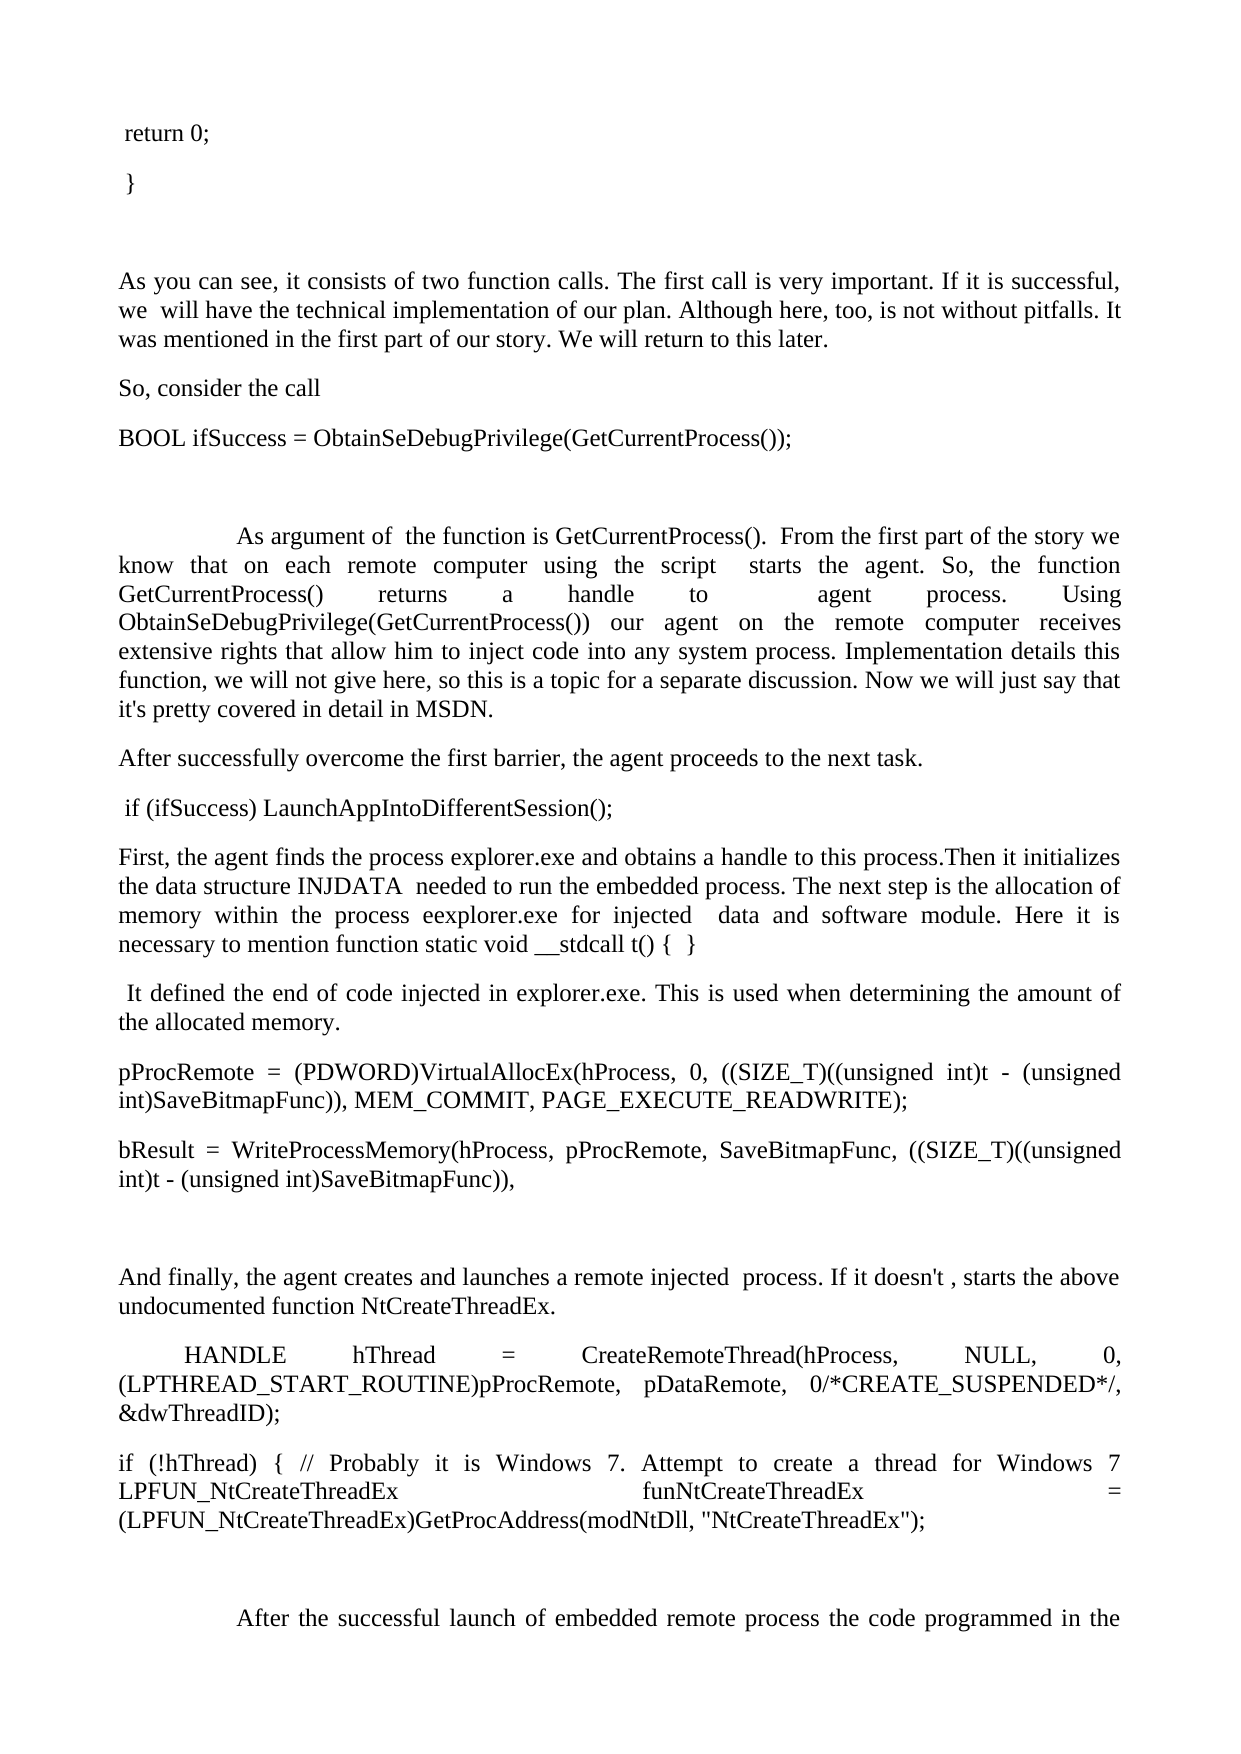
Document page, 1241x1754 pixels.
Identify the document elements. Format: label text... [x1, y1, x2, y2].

text if (ifSuccess) LaunchAppIntoDifferentSession(); [118, 793, 1122, 822]
text if (!hThread) { // Probably it is Windows 7. Attempt to create a thread for Windows 7 LPFUN_NtCreateThreadEx funNtCreateThreadEx = (LPFUN_NtCreateThreadEx)GetProcAddress(modNtDll, "NtCreateThreadEx"); [118, 1448, 1122, 1534]
text bResult = WriteProcessMemory(hProcess, pProcRemote, SaveBitmapFunc, ((SIZE_T)((unsigned int)t - (unsigned int)SaveBitmapFunc)), [118, 1135, 1122, 1192]
text pProcRemote = (PDWORD)VirtualAllocEx(hProcess, 0, ((SIZE_T)((unsigned int)t - (unsigned int)SaveBitmapFunc)), MEM_COMMIT, PAGE_EXECUTE_READWRITE); [118, 1057, 1122, 1114]
text As you can see, it consists of two function calls. The first call is very important. If it is successful, we will have the technical implementation of our plan. Although here, too, is not without pitfalls. It was mentioned in the first part of our story. We will return to this later. [118, 266, 1122, 352]
text First, the agent finds the process explorer.exe and obtains a handle to this process.Then it initializes the data structure INJDATA needed to run the embedded process. The next step is the allocation of memory within the process eexplorer.exe for injected data and software module. Here it is necessary to mention function static void __stdcall t() { } [118, 842, 1122, 957]
text And finally, the agent creates and launches a remote injected process. If it doesn't , starts the above undocumented function NtCreateThreadEx. [118, 1262, 1122, 1320]
text So, consider the call [118, 373, 1122, 402]
text return 0; [118, 118, 1122, 147]
text HANDLE hThread = CreateRemoteThread(hProcess, NULL, 0, (LPTHREAD_START_ROUTINE)pProcRemote, pDataRemote, 0/*CREATE_SUSPENDED*/, &dwThreadID); [118, 1341, 1122, 1427]
text After the successful launch of embedded remote process the code programmed in the [118, 1603, 1122, 1632]
text As argument of the function is GetCurrentProcess(). From the first part of the story we know that on each remote computer using the script starts the agent. So, the function GetCurrentProcess() returns a handle to agent process. Using ObtainSeDebugPrivilege(GetCurrentProcess()) our agent on the remote computer receives extensive rights that allow him to inject code into any system process. Implementation details this function, we will not give here, so this is a topic for a separate discussion. Now we will just say that it's pretty covered in detail in MSDN. [118, 521, 1122, 722]
text After successfully overcome the first barrier, the agent proceeds to the next task. [118, 743, 1122, 772]
text BOOL ifSuccess = ObtainSeDebugPrivilege(GetCurrentProcess()); [118, 423, 1122, 452]
text It defined the end of code injected in explorer.exe. This is used when determining the amount of the allocated memory. [118, 978, 1122, 1036]
text } [118, 168, 1122, 196]
